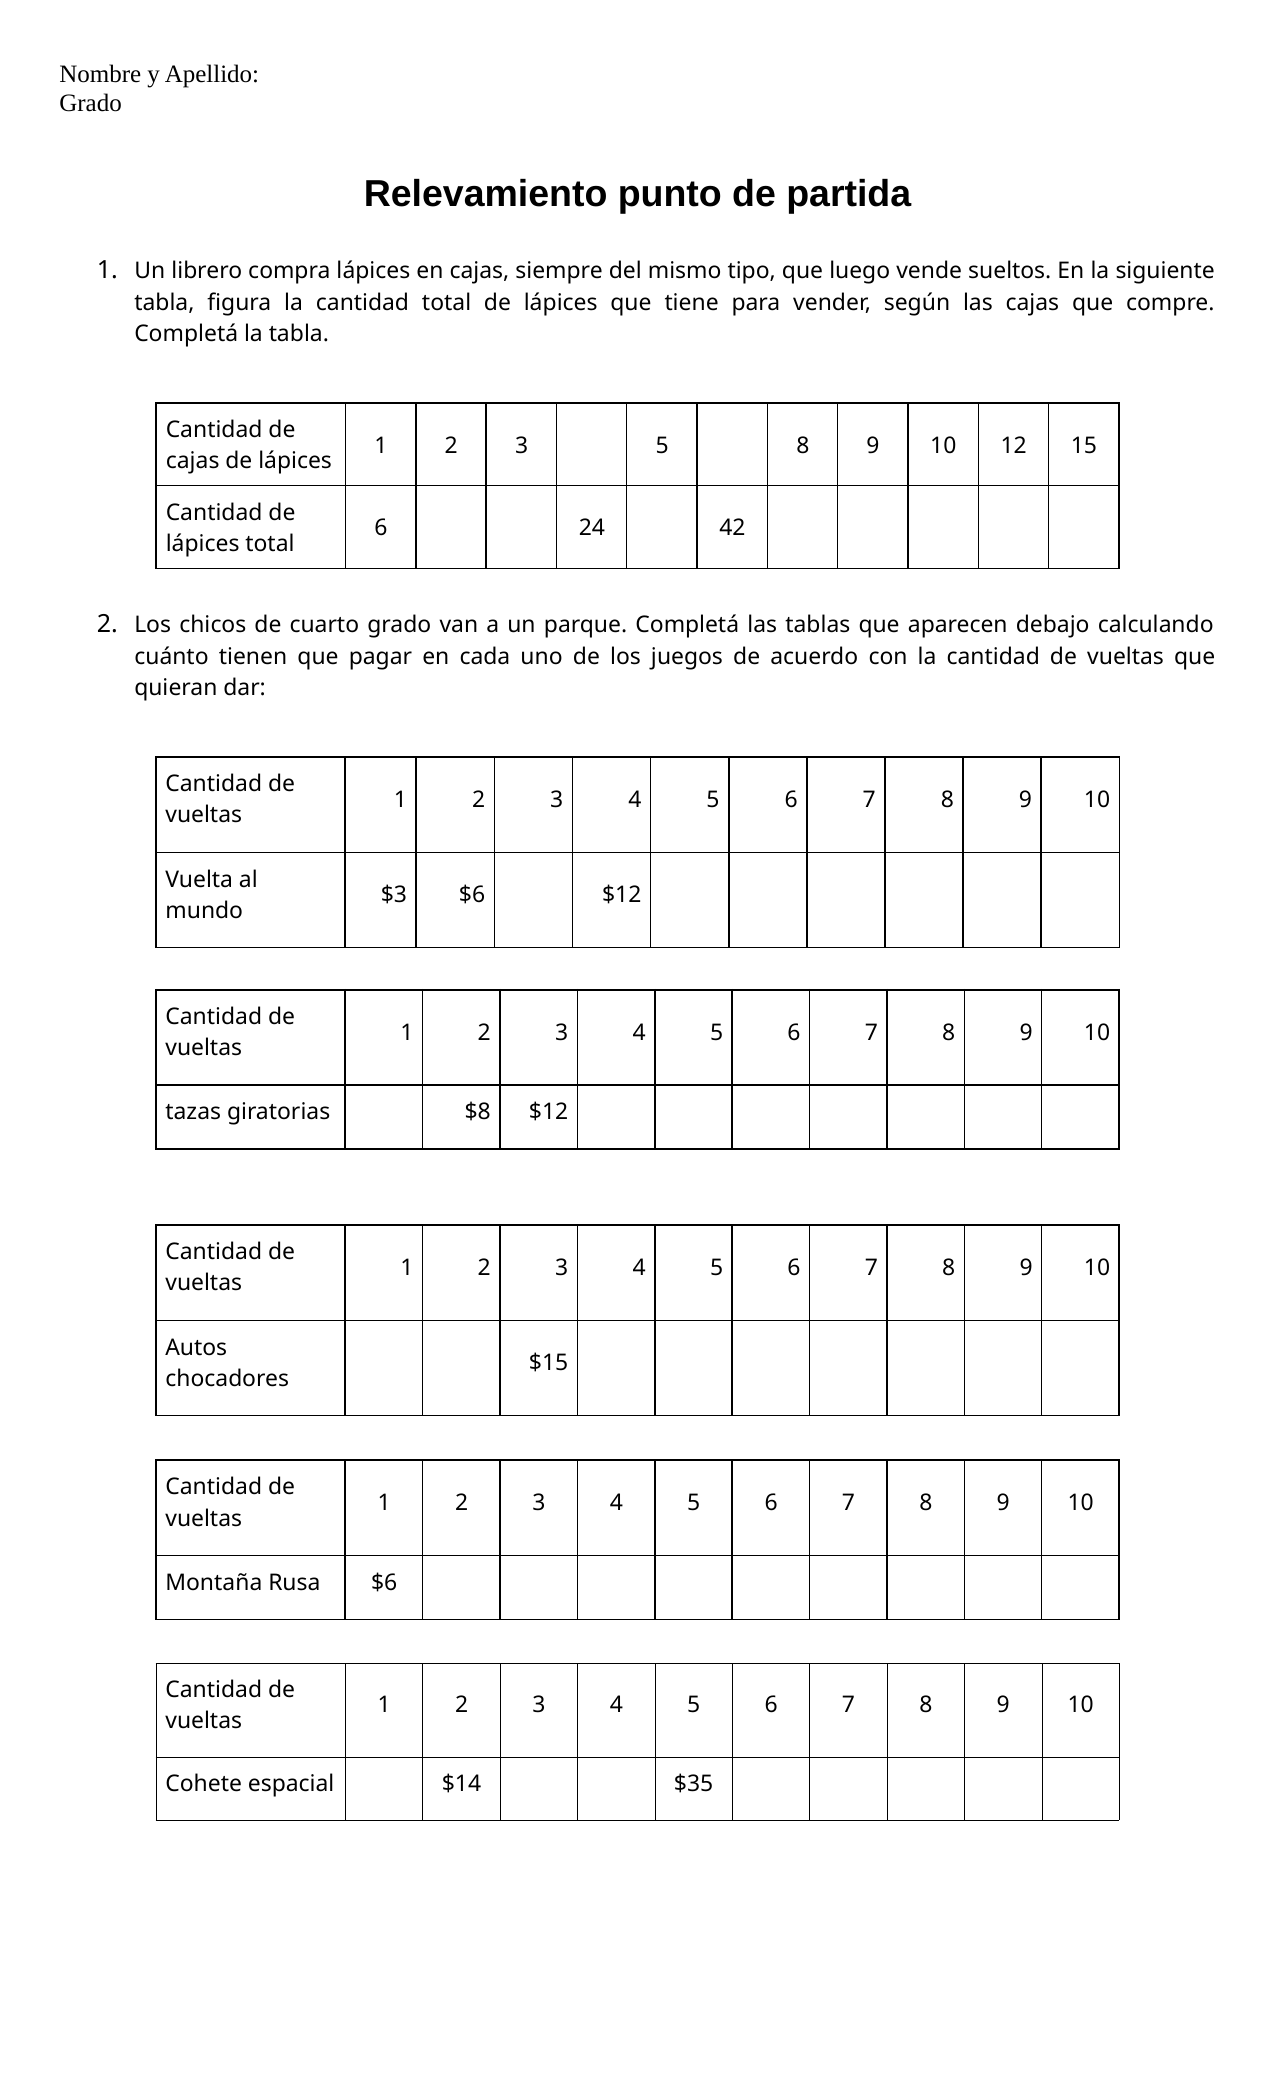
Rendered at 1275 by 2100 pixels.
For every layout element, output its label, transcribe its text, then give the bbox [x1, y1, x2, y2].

title Relevamiento punto de partida [59, 171, 1216, 214]
table_header 1 [346, 758, 415, 852]
table_header 6 [733, 991, 809, 1084]
table_header 9 [838, 404, 907, 485]
table_cell $14 [423, 1758, 500, 1820]
table_header [557, 404, 626, 485]
table_header 7 [810, 1664, 887, 1757]
table_header 9 [965, 991, 1041, 1084]
table_header 3 [501, 1226, 577, 1319]
table_header 2 [423, 1664, 500, 1757]
table_header 10 [909, 404, 978, 485]
table_header 3 [501, 1461, 577, 1555]
table_header 10 [1042, 1461, 1118, 1555]
table_header 10 [1043, 1664, 1119, 1757]
table_cell [656, 1086, 731, 1148]
table_header 8 [888, 991, 964, 1084]
table_cell Vuelta al mundo [157, 853, 344, 947]
table_header 3 [501, 991, 577, 1084]
table_header 15 [1049, 404, 1118, 485]
table_cell [909, 486, 978, 568]
table_header 5 [656, 991, 731, 1084]
table_cell [886, 853, 962, 947]
table_cell Autos chocadores [157, 1321, 344, 1415]
table_cell [965, 1556, 1041, 1619]
table_cell $15 [501, 1321, 577, 1415]
table_header 2 [423, 1226, 499, 1319]
table_cell [1042, 1321, 1118, 1415]
table_header 5 [656, 1226, 731, 1319]
table_cell [730, 853, 806, 947]
table_cell $12 [501, 1086, 577, 1148]
table_header 1 [346, 991, 422, 1084]
table_header 5 [651, 758, 728, 852]
table_cell [578, 1758, 655, 1820]
table_cell [346, 1086, 422, 1148]
table_header 8 [886, 758, 962, 852]
table_cell $6 [346, 1556, 422, 1619]
table_header 10 [1042, 991, 1118, 1084]
table_header 12 [979, 404, 1048, 485]
table_cell [423, 1556, 499, 1619]
table_cell 24 [557, 486, 626, 568]
table_header 7 [808, 758, 884, 852]
table_cell [733, 1556, 809, 1619]
table_header 7 [810, 1226, 886, 1319]
table_cell [768, 486, 837, 568]
table_header 9 [965, 1461, 1041, 1555]
table_cell [495, 853, 572, 947]
table_header 9 [964, 758, 1040, 852]
table_cell [346, 1321, 422, 1415]
table_header 8 [888, 1226, 964, 1319]
table_header 2 [423, 1461, 499, 1555]
table_cell [1042, 853, 1119, 947]
table_cell [965, 1086, 1041, 1148]
table_header 7 [810, 991, 886, 1084]
table_header Cantidad de vueltas [157, 1226, 344, 1319]
table_header 4 [578, 1461, 654, 1555]
table_header Cantidad de cajas de lápices [157, 404, 345, 485]
table_cell [888, 1086, 964, 1148]
table_cell [733, 1321, 809, 1415]
table_cell [487, 486, 556, 568]
table_cell tazas giratorias [157, 1086, 344, 1148]
table_cell [979, 486, 1048, 568]
table_header Cantidad de vueltas [157, 758, 344, 852]
table_header 8 [888, 1664, 964, 1757]
table_header [698, 404, 767, 485]
table_cell [888, 1556, 964, 1619]
table_cell $12 [573, 853, 650, 947]
table_header Cantidad de vueltas [157, 1461, 344, 1555]
table_cell [810, 1556, 886, 1619]
table_cell [810, 1086, 886, 1148]
table_cell 42 [698, 486, 767, 568]
table_header 4 [578, 1226, 654, 1319]
table_cell [965, 1758, 1042, 1820]
table_header 10 [1042, 758, 1119, 852]
table_header 2 [417, 404, 485, 485]
table_cell [1042, 1086, 1118, 1148]
table_cell Cohete espacial [157, 1758, 345, 1820]
table_cell [733, 1086, 809, 1148]
table_cell [1043, 1758, 1119, 1820]
table_header 1 [346, 1226, 422, 1319]
table_header 4 [578, 991, 654, 1084]
table_header 5 [656, 1664, 732, 1757]
table_cell [888, 1758, 964, 1820]
table_cell [733, 1758, 809, 1820]
table_cell [627, 486, 696, 568]
table_header 6 [733, 1226, 809, 1319]
table_cell [888, 1321, 964, 1415]
table_cell Cantidad de lápices total [157, 486, 345, 568]
table_cell [501, 1556, 577, 1619]
table_cell Montaña Rusa [157, 1556, 344, 1619]
table_cell [965, 1321, 1041, 1415]
table_cell $35 [656, 1758, 732, 1820]
table_header 9 [965, 1664, 1042, 1757]
table_header 3 [495, 758, 572, 852]
table_header 2 [423, 991, 499, 1084]
subtitle Los chicos de cuarto grado van a un parque. Completá las tablas que aparecen debajo calculando cuánto tienen que pagar en cada uno de los juegos de acuerdo con la cantidad de vueltas que quieran dar: [97, 606, 1216, 702]
table_header 1 [346, 404, 415, 485]
table_cell [578, 1556, 654, 1619]
table_cell [1042, 1556, 1118, 1619]
table_cell [346, 1758, 422, 1820]
table_header 5 [627, 404, 696, 485]
table_header 2 [417, 758, 494, 852]
table_cell [964, 853, 1040, 947]
table_cell [651, 853, 728, 947]
table_header Cantidad de vueltas [157, 1664, 345, 1757]
table_cell [656, 1556, 731, 1619]
table_header 3 [487, 404, 556, 485]
table_header 3 [501, 1664, 577, 1757]
table_cell [810, 1758, 887, 1820]
table_cell [417, 486, 485, 568]
table_cell $6 [417, 853, 494, 947]
table_cell 6 [346, 486, 415, 568]
table_cell $3 [346, 853, 415, 947]
table_header 7 [810, 1461, 886, 1555]
table_header 10 [1042, 1226, 1118, 1319]
table_header 1 [346, 1664, 422, 1757]
table_cell [501, 1758, 577, 1820]
table_cell [423, 1321, 499, 1415]
table_header 6 [733, 1664, 809, 1757]
table_cell [808, 853, 884, 947]
table_header 5 [656, 1461, 731, 1555]
table_header 1 [346, 1461, 422, 1555]
table_cell [578, 1086, 654, 1148]
table_cell [1049, 486, 1118, 568]
table_cell [656, 1321, 731, 1415]
table_header 4 [578, 1664, 655, 1757]
table_header 8 [768, 404, 837, 485]
table_cell [810, 1321, 886, 1415]
table_header 4 [573, 758, 650, 852]
table_header 6 [733, 1461, 809, 1555]
table_header 6 [730, 758, 806, 852]
table_cell [838, 486, 907, 568]
table_header Cantidad de vueltas [157, 991, 344, 1084]
table_cell [578, 1321, 654, 1415]
table_header 9 [965, 1226, 1041, 1319]
table_cell $8 [423, 1086, 499, 1148]
subtitle Un librero compra lápices en cajas, siempre del mismo tipo, que luego vende sueltos. En la siguiente tabla, figura la cantidad total de lápices que tiene para vender, según las cajas que compre. Completá la tabla. [97, 252, 1216, 348]
table_header 8 [888, 1461, 964, 1555]
